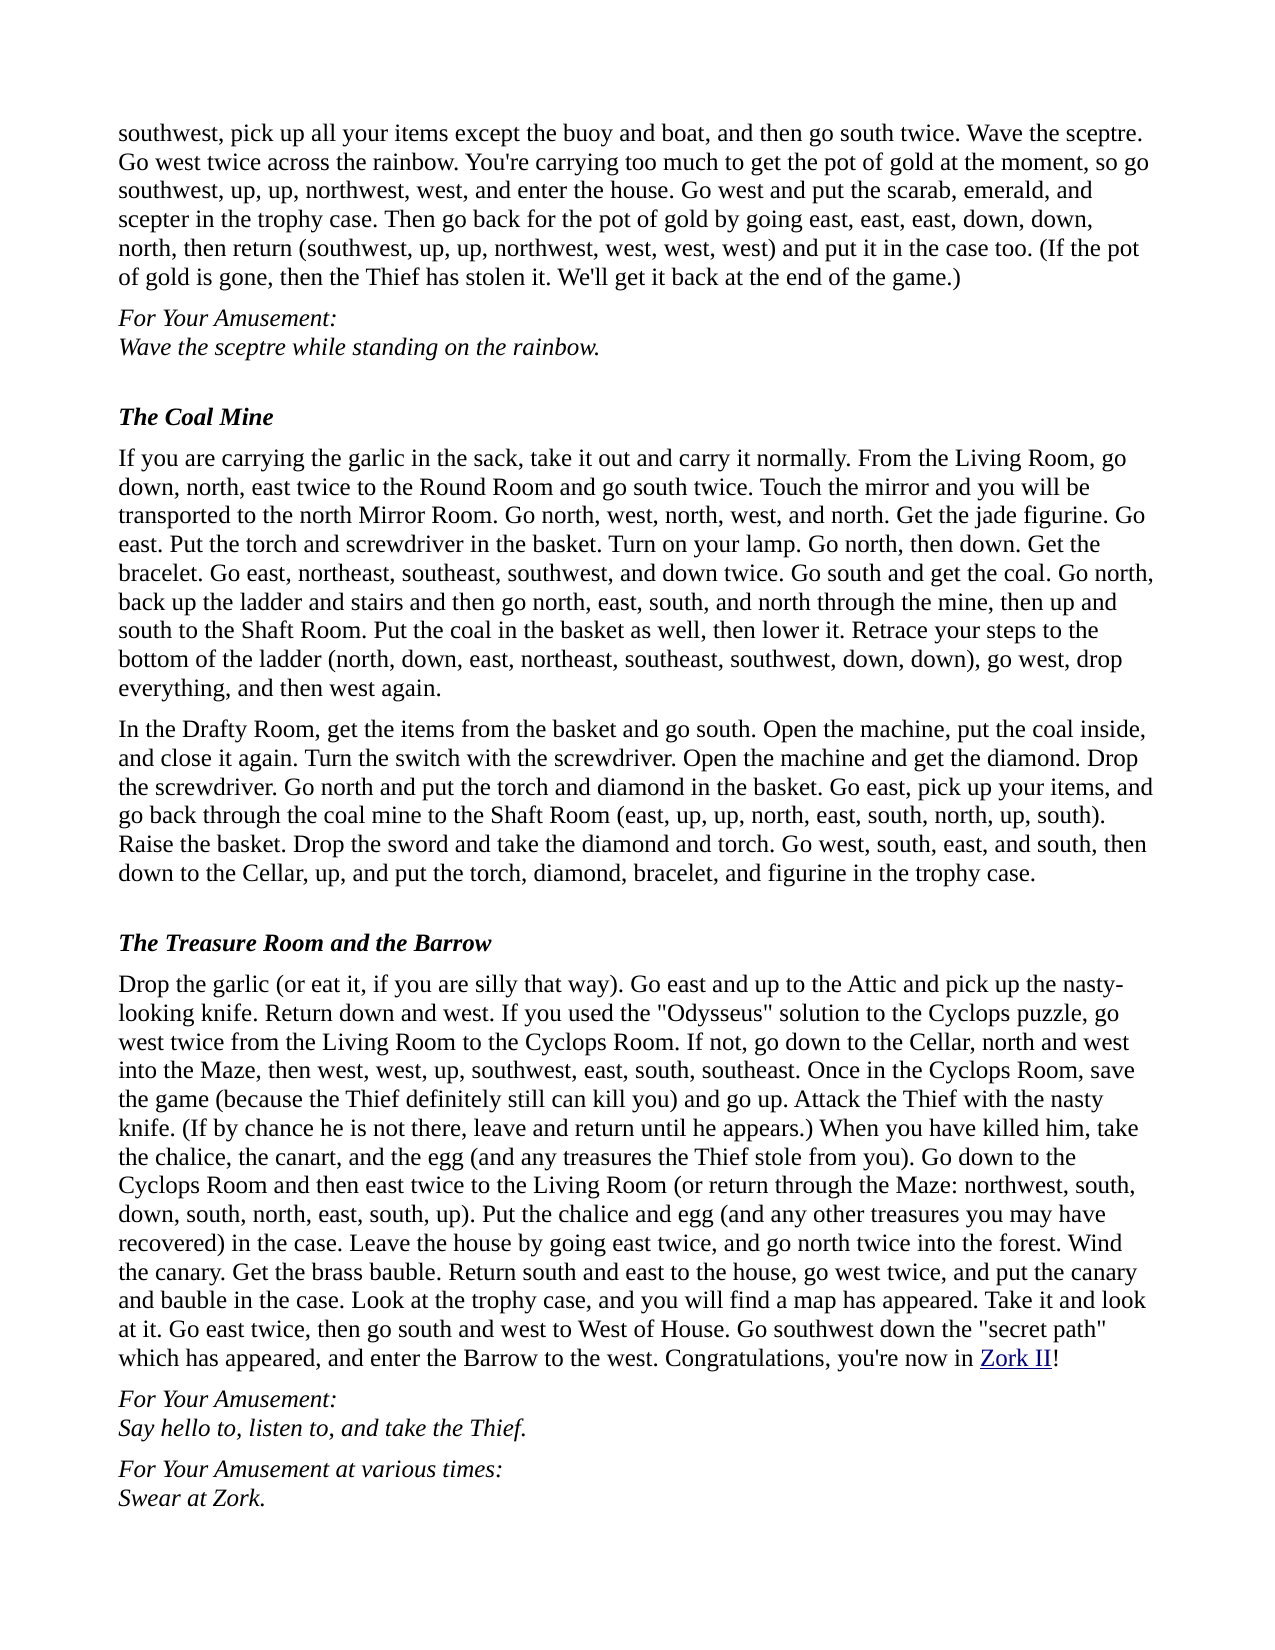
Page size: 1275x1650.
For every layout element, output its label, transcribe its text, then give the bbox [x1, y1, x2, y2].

text Drop the garlic (or eat it, if you are silly that way). Go east and up to the Attic and pick up the nasty-looking knife. Return down and west. If you used the "Odysseus" solution to the Cyclops puzzle, go west twice from the Living Room to the Cyclops Room. If not, go down to the Cellar, north and west into the Maze, then west, west, up, southwest, east, south, southeast. Once in the Cyclops Room, save the game (because the Thief definitely still can kill you) and go up. Attack the Thief with the nasty knife. (If by chance he is not there, leave and return until he appears.) When you have killed him, take the chalice, the canart, and the egg (and any treasures the Thief stole from you). Go down to the Cyclops Room and then east twice to the Living Room (or return through the Maze: northwest, south, down, south, north, east, south, up). Put the chalice and egg (and any other treasures you may have recovered) in the case. Leave the house by going east twice, and go north twice into the forest. Wind the canary. Get the brass bauble. Return south and east to the house, go west twice, and put the canary and bauble in the case. Look at the trophy case, and you will find a map has appeared. Take it and look at it. Go east twice, then go south and west to West of House. Go southwest down the "secret path" which has appeared, and enter the Barrow to the west. Congratulations, you're now in Zork II! [118, 969, 1157, 1372]
text For Your Amusement: Say hello to, listen to, and take the Thief. [118, 1384, 1157, 1442]
text The Coal Mine [118, 373, 1157, 431]
text If you are carrying the garlic in the sack, take it out and carry it normally. From the Living Room, go down, north, east twice to the Round Room and go south twice. Touch the mirror and you will be transported to the north Mirror Room. Go north, west, north, west, and north. Get the jade figurine. Go east. Put the torch and screwdriver in the basket. Turn on your lamp. Go north, then down. Get the bracelet. Go east, northeast, southeast, southwest, and down twice. Go south and get the coal. Go north, back up the ladder and stairs and then go north, east, south, and north through the mine, then up and south to the Shaft Room. Put the coal in the basket as well, then lower it. Retrace your steps to the bottom of the ladder (north, down, east, northeast, southeast, southwest, down, down), go west, drop everything, and then west again. [118, 443, 1157, 702]
text In the Drafty Room, get the items from the basket and go south. Open the machine, put the coal inside, and close it again. Turn the switch with the screwdriver. Open the machine and get the diamond. Drop the screwdriver. Go north and put the torch and diamond in the basket. Go east, pick up your items, and go back through the coal mine to the Shaft Room (east, up, up, north, east, south, north, up, south). Raise the basket. Drop the sword and take the diamond and torch. Go west, south, east, and south, then down to the Cellar, up, and put the torch, diamond, bracelet, and figurine in the trophy case. [118, 714, 1157, 887]
text For Your Amusement: Wave the sceptre while standing on the rainbow. [118, 303, 1157, 361]
text southwest, pick up all your items except the buoy and boat, and then go south twice. Wave the sceptre. Go west twice across the rainbow. You're carrying too much to get the pot of gold at the moment, so go southwest, up, up, northwest, west, and enter the house. Go west and put the scarab, emerald, and scepter in the trophy case. Then go back for the pot of gold by going east, east, east, down, down, north, then return (southwest, up, up, northwest, west, west, west) and put it in the case too. (If the pot of gold is gone, then the Thief has stolen it. We'll get it back at the end of the game.) [118, 118, 1157, 291]
text For Your Amusement at various times: Swear at Zork. [118, 1454, 1157, 1512]
text The Treasure Room and the Barrow [118, 899, 1157, 957]
